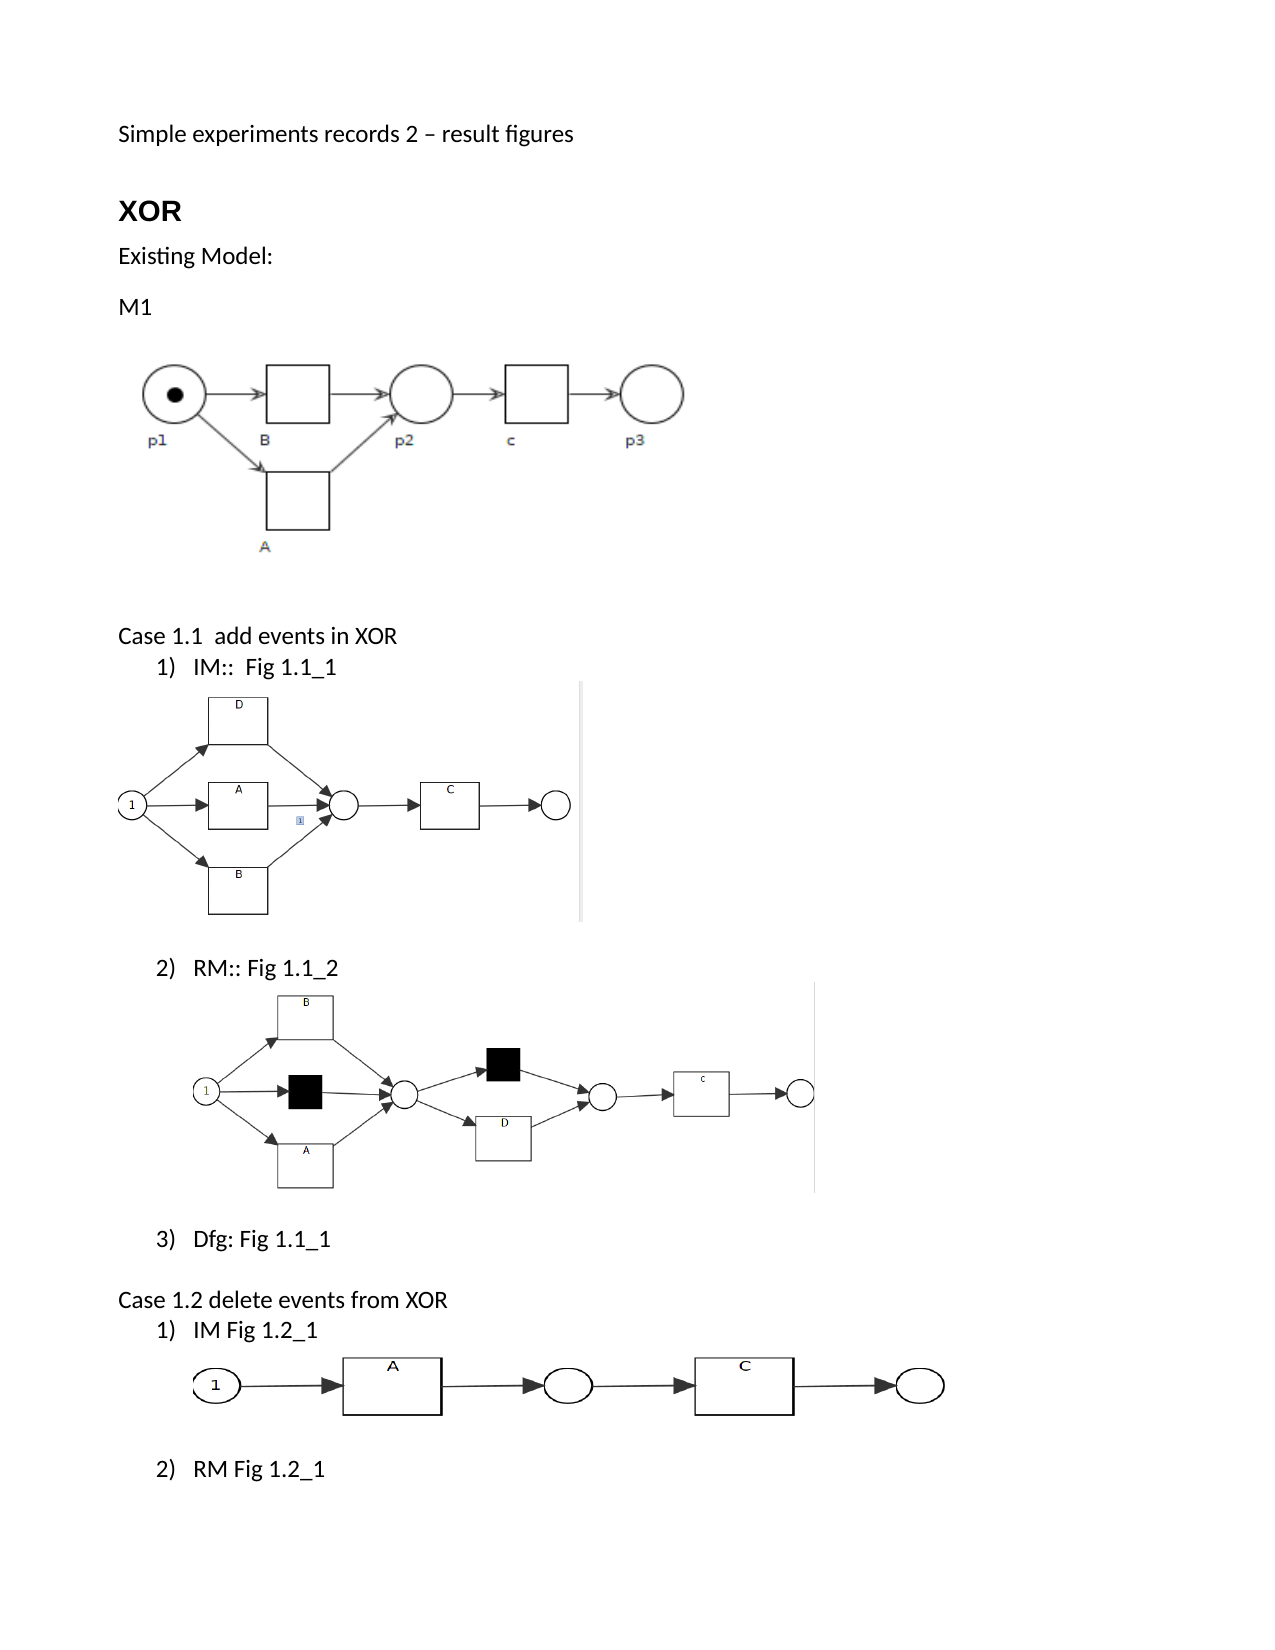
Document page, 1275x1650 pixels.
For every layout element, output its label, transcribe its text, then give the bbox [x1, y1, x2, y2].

picture [118, 354, 770, 563]
subtitle XOR [118, 194, 1157, 227]
text M1 [118, 291, 1157, 322]
list RM Fig 1.2_1 [156, 1453, 1157, 1483]
list IM:: Fig 1.1_1 [156, 651, 1157, 681]
list RM:: Fig 1.1_2 [156, 952, 1157, 983]
picture [193, 982, 815, 1193]
picture [118, 681, 583, 922]
picture [193, 1344, 945, 1423]
text Case 1.2 delete events from XOR [118, 1284, 1157, 1314]
list IM Fig 1.2_1 [156, 1314, 1157, 1345]
text Existing Model: [118, 240, 1157, 271]
text Case 1.1 add events in XOR [118, 620, 1157, 651]
list Dfg: Fig 1.1_1 [156, 1223, 1157, 1253]
text Simple experiments records 2 – result figures [118, 118, 1157, 149]
